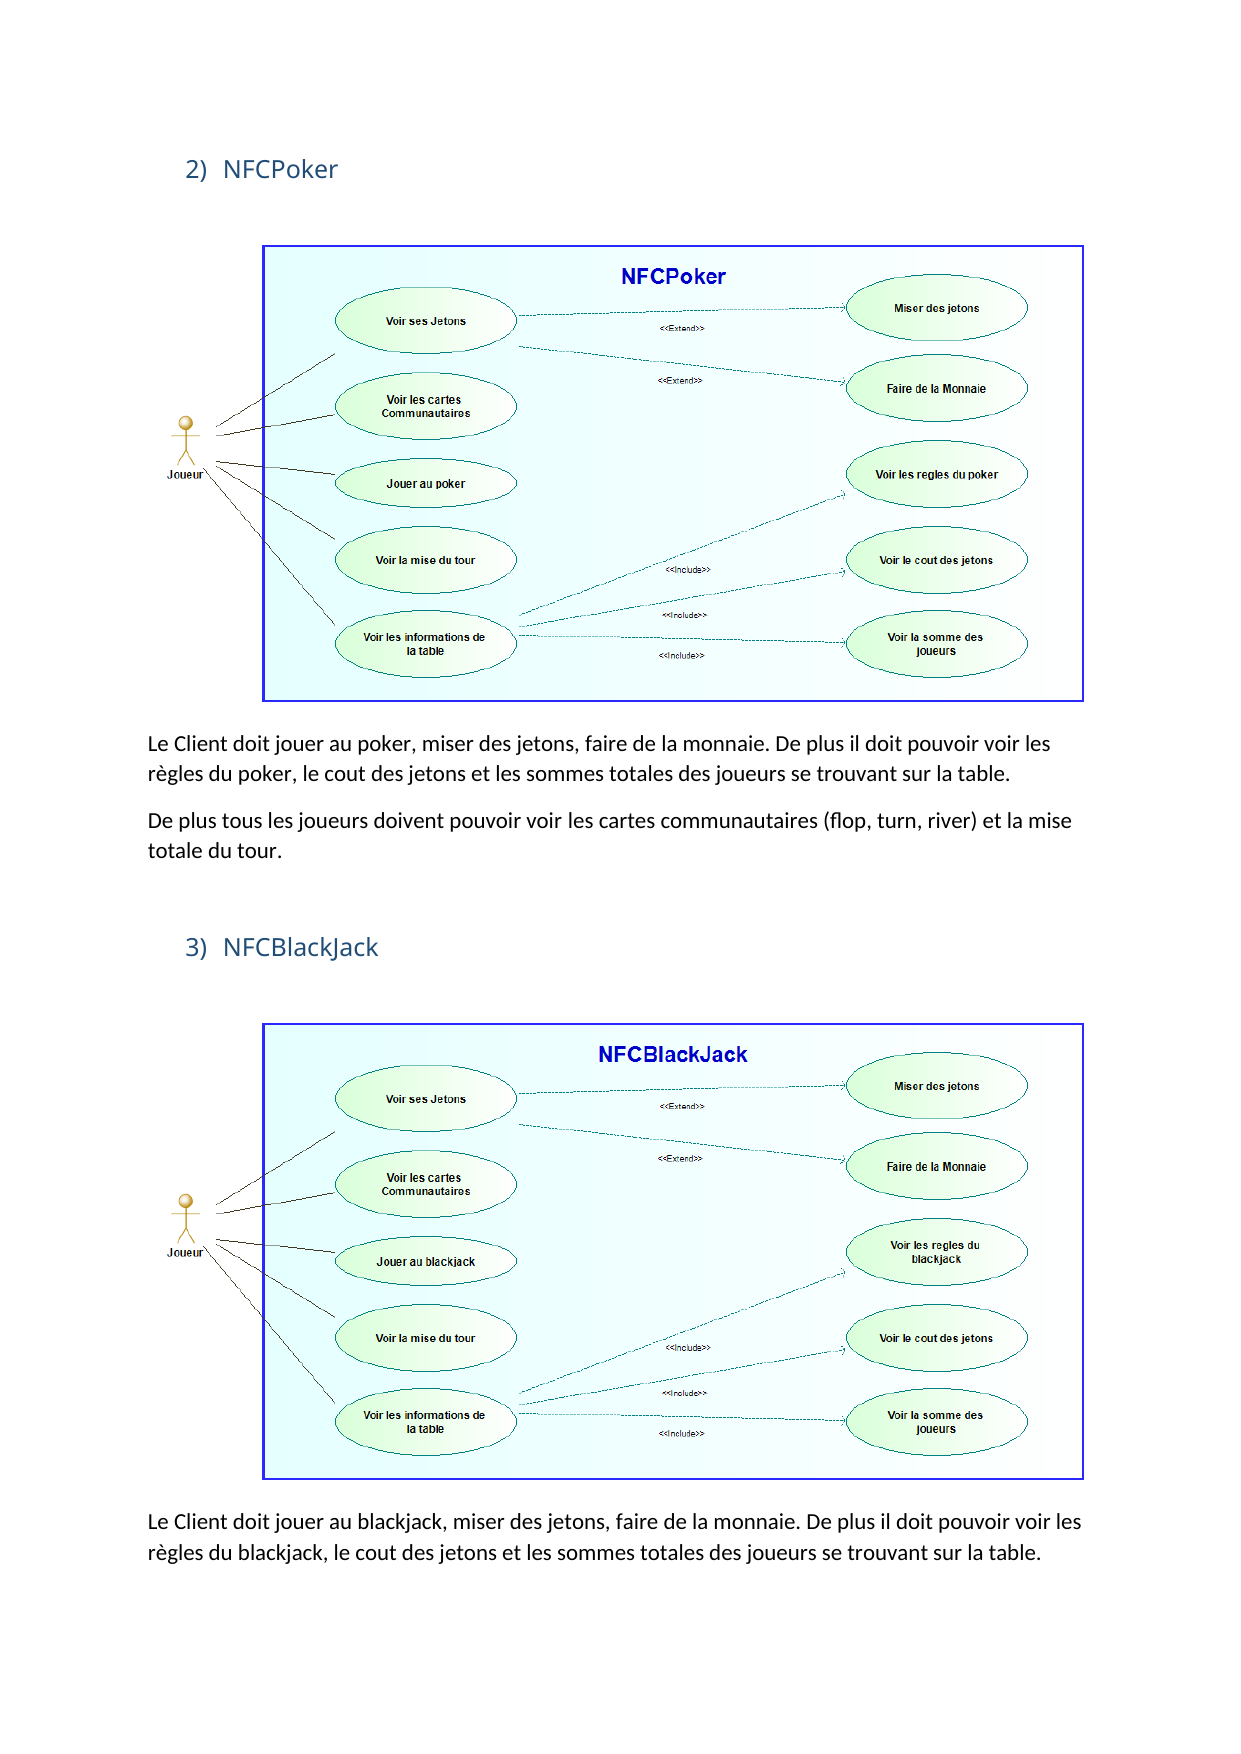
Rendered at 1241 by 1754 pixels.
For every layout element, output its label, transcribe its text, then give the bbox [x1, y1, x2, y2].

text De plus tous les joueurs doivent pouvoir voir les cartes communautaires (flop, turn, river) et la mise totale du tour. [148, 806, 1093, 864]
subtitle NFCBlackJack [185, 930, 1093, 964]
picture [147, 235, 1093, 711]
subtitle NFCPoker [185, 152, 1093, 186]
text Le Client doit jouer au poker, miser des jetons, faire de la monnaie. De plus il doit pouvoir voir les règles du poker, le cout des jetons et les sommes totales des joueurs se trouvant sur la table. [148, 729, 1093, 787]
text Le Client doit jouer au blackjack, miser des jetons, faire de la monnaie. De plus il doit pouvoir voir les règles du blackjack, le cout des jetons et les sommes totales des joueurs se trouvant sur la table. [148, 1507, 1093, 1566]
picture [147, 1013, 1093, 1489]
